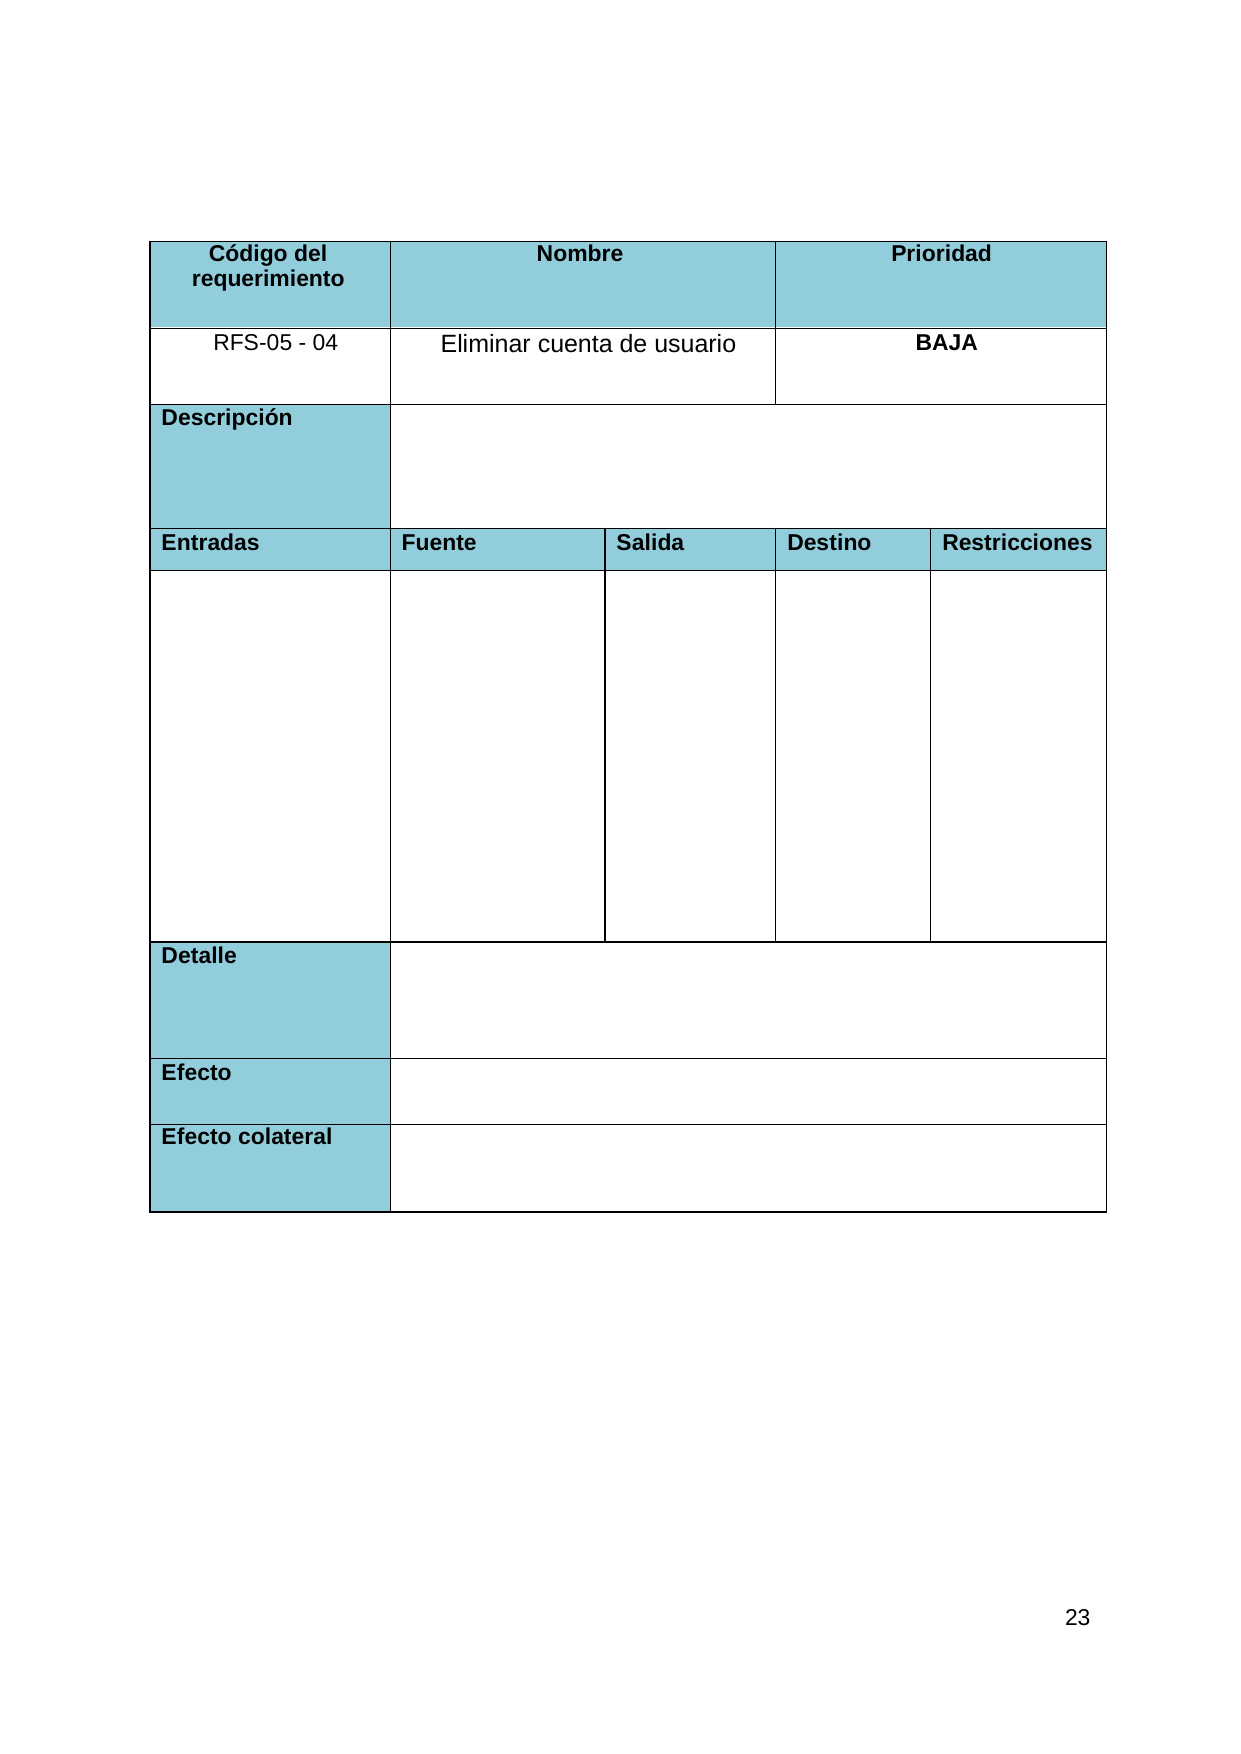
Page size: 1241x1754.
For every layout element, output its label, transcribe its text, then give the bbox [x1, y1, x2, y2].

table_header Código del requerimiento [151, 242, 390, 327]
table_cell Destino [776, 529, 930, 570]
table_cell Salida [606, 529, 775, 570]
table_cell [391, 1059, 1106, 1124]
table_cell [151, 571, 390, 941]
table_header Nombre [391, 242, 775, 327]
table_cell [391, 1125, 1106, 1211]
table_cell [776, 571, 930, 941]
table_cell Fuente [391, 529, 604, 570]
table_cell Entradas [151, 529, 390, 570]
table_cell Efecto colateral [151, 1125, 390, 1211]
table_cell [391, 571, 604, 941]
table_cell Descripción [151, 405, 390, 528]
table_cell Eliminar cuenta de usuario [391, 329, 775, 404]
table_cell [391, 943, 1106, 1058]
table_cell [391, 405, 1106, 528]
table_cell [931, 571, 1106, 941]
table_header Prioridad [776, 242, 1106, 327]
table_cell Efecto [151, 1059, 390, 1124]
table_cell [606, 571, 775, 941]
table_cell RFS-05 - 04 [151, 329, 390, 404]
table_cell Restricciones [931, 529, 1106, 570]
table_cell Detalle [151, 943, 390, 1058]
table_cell BAJA [776, 329, 1106, 404]
